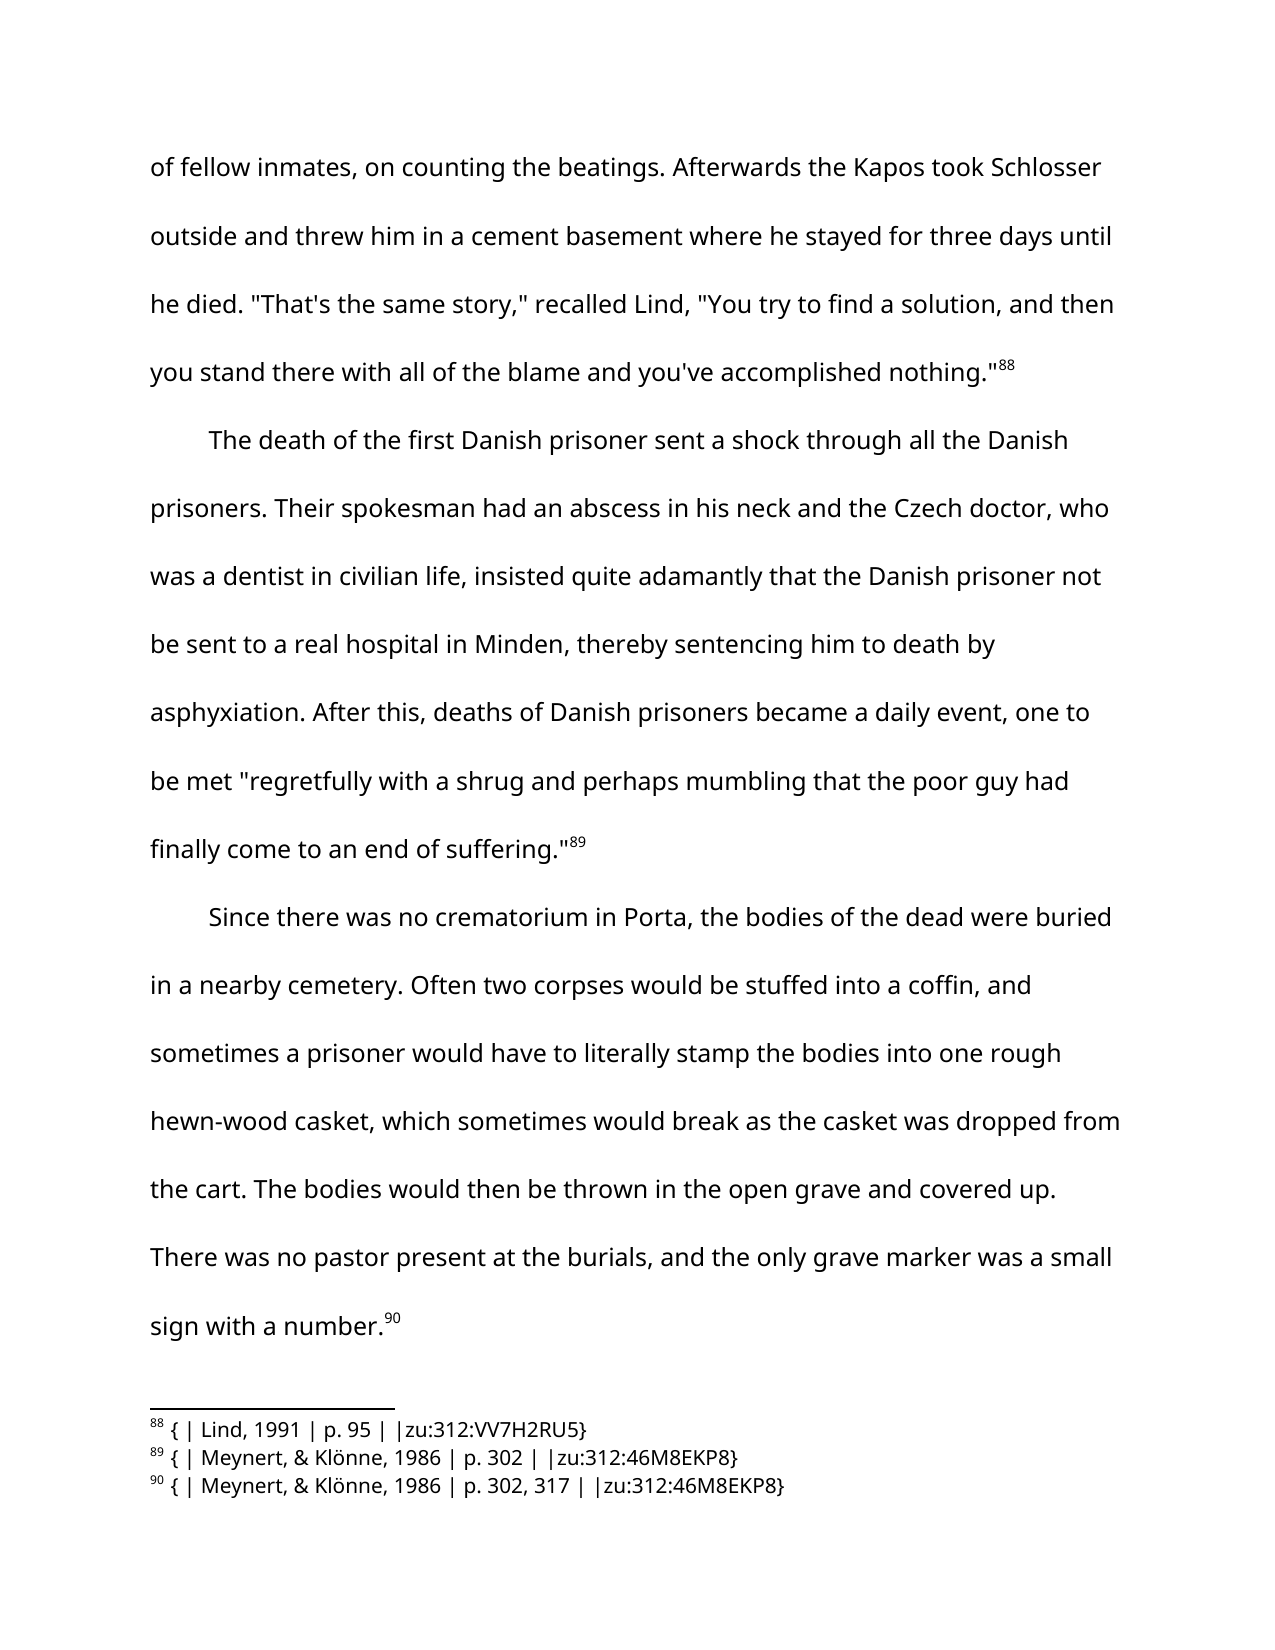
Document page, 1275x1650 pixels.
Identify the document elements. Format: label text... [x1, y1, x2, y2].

text Since there was no crematorium in Porta, the bodies of the dead were buried in a nearby cemetery. Often two corpses would be stuffed into a coffin, and sometimes a prisoner would have to literally stamp the bodies into one rough hewn-wood casket, which sometimes would break as the casket was dropped from the cart. The bodies would then be thrown in the open grave and covered up. There was no pastor present at the burials, and the only grave marker was a small sign with a number. [150, 899, 1125, 1342]
text { | Lind, 1991 | p. 95 | |zu:312:VV7H2RU5} [150, 1415, 1125, 1443]
text The death of the first Danish prisoner sent a shock through all the Danish prisoners. Their spokesman had an abscess in his neck and the Czech doctor, who was a dentist in civilian life, insisted quite adamantly that the Danish prisoner not be sent to a real hospital in Minden, thereby sentencing him to death by asphyxiation. After this, deaths of Danish prisoners became a daily event, one to be met "regretfully with a shrug and perhaps mumbling that the poor guy had finally come to an end of suffering." [150, 422, 1125, 865]
text { | Meynert, & Klönne, 1986 | p. 302 | |zu:312:46M8EKP8} [150, 1443, 1125, 1472]
text { | Meynert, & Klönne, 1986 | p. 302, 317 | |zu:312:46M8EKP8} [150, 1472, 1125, 1500]
text of fellow inmates, on counting the beatings. Afterwards the Kapos took Schlosser outside and threw him in a cement basement where he stayed for three days until he died. "That's the same story," recalled Lind, "You try to find a solution, and then you stand there with all of the blame and you've accomplished nothing." [150, 150, 1125, 388]
